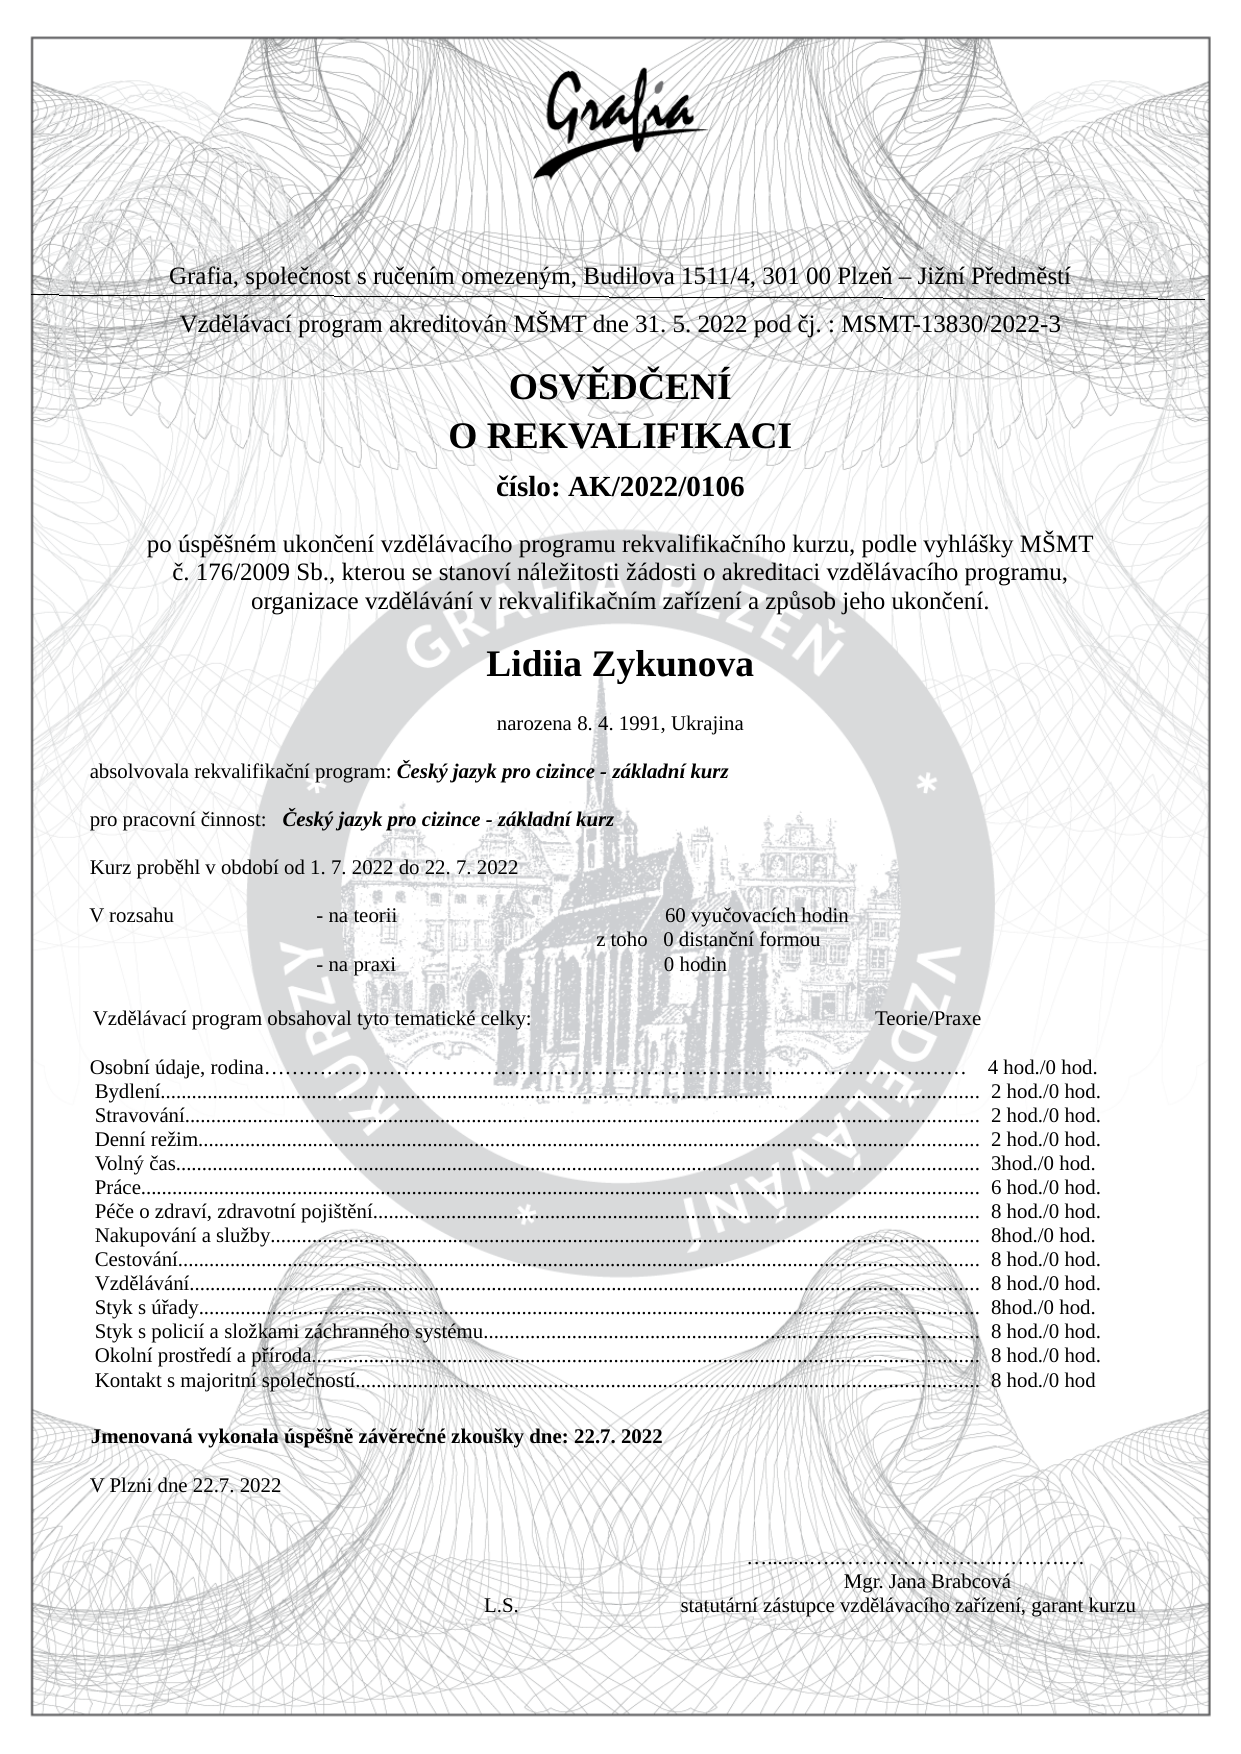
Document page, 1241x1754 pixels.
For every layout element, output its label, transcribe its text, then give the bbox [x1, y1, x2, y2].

text Volný čas 3hod./0 hod. [94, 1151, 1240, 1175]
text Okolní prostředí a příroda 8 hod./0 hod. [94, 1343, 1240, 1367]
text Jmenovaná vykonala úspěšně závěrečné zkoušky dne: 22.7. 2022 [0, 1420, 1240, 1449]
text absolvovala rekvalifikační program: Český jazyk pro cizince - základní kurz [0, 759, 1240, 783]
text z toho 0 distanční formou [0, 927, 1240, 951]
text narozena 8. 4. 1991, Ukrajina [0, 711, 1240, 735]
text organizace vzdělávání v rekvalifikačním zařízení a způsob jeho ukončení. [0, 586, 1240, 615]
text Lidiia Zykunova [0, 641, 1240, 684]
text O REKVALIFIKACI [0, 413, 1240, 456]
text Mgr. Jana Brabcová [0, 1569, 1240, 1593]
text Styk s policií a složkami záchranného systému 8 hod./0 hod. [94, 1319, 1240, 1343]
text Styk s úřady 8hod./0 hod. [94, 1295, 1240, 1319]
text Osobní údaje, rodina…………………………………………………………………..……………….…… 4 hod./0 hod. [0, 1055, 1240, 1079]
text Práce 6 hod./0 hod. [94, 1175, 1240, 1199]
text Vzdělávací program akreditován MŠMT dne 31. 5. 2022 pod čj. : MSMT-13830/2022-3 [0, 309, 1240, 338]
text Stravování 2 hod./0 hod. [94, 1103, 1240, 1127]
text po úspěšném ukončení vzdělávacího programu rekvalifikačního kurzu, podle vyhlášky MŠMT [0, 529, 1240, 557]
text OSVĚDČENÍ [0, 364, 1240, 407]
text - na praxi 0 hodin [0, 951, 1240, 976]
text Vzdělávání 8 hod./0 hod. [94, 1271, 1240, 1295]
text číslo: AK/2022/0106 [0, 469, 1240, 502]
text Kurz proběhl v období od 1. 7. 2022 do 22. 7. 2022 [0, 855, 1240, 879]
text Bydlení 2 hod./0 hod. [94, 1079, 1240, 1103]
picture [0, 0, 1241, 1754]
text Denní režim 2 hod./0 hod. [94, 1127, 1240, 1151]
text L.S. statutární zástupce vzdělávacího zařízení, garant kurzu [0, 1593, 1240, 1617]
text V rozsahu - na teorii 60 vyučovacích hodin [0, 903, 1240, 927]
text …........…..…………………..……….… [0, 1545, 1240, 1569]
text Kontakt s majoritní společností 8 hod./0 hod [94, 1367, 1240, 1392]
text Grafia, společnost s ručením omezeným, Budilova 1511/4, 301 00 Plzeň – Jižní Předměstí [0, 261, 1240, 290]
text č. 176/2009 Sb., kterou se stanoví náležitosti žádosti o akreditaci vzdělávacího programu, [0, 557, 1240, 586]
text Vzdělávací program obsahoval tyto tematické celky: Teorie/Praxe [0, 1002, 1240, 1031]
text Nakupování a služby 8hod./0 hod. [94, 1223, 1240, 1247]
text Cestování 8 hod./0 hod. [94, 1247, 1240, 1271]
text Péče o zdraví, zdravotní pojištění 8 hod./0 hod. [94, 1199, 1240, 1223]
text pro pracovní činnost: Český jazyk pro cizince - základní kurz [0, 807, 1240, 831]
text V Plzni dne 22.7. 2022 [0, 1473, 1240, 1497]
